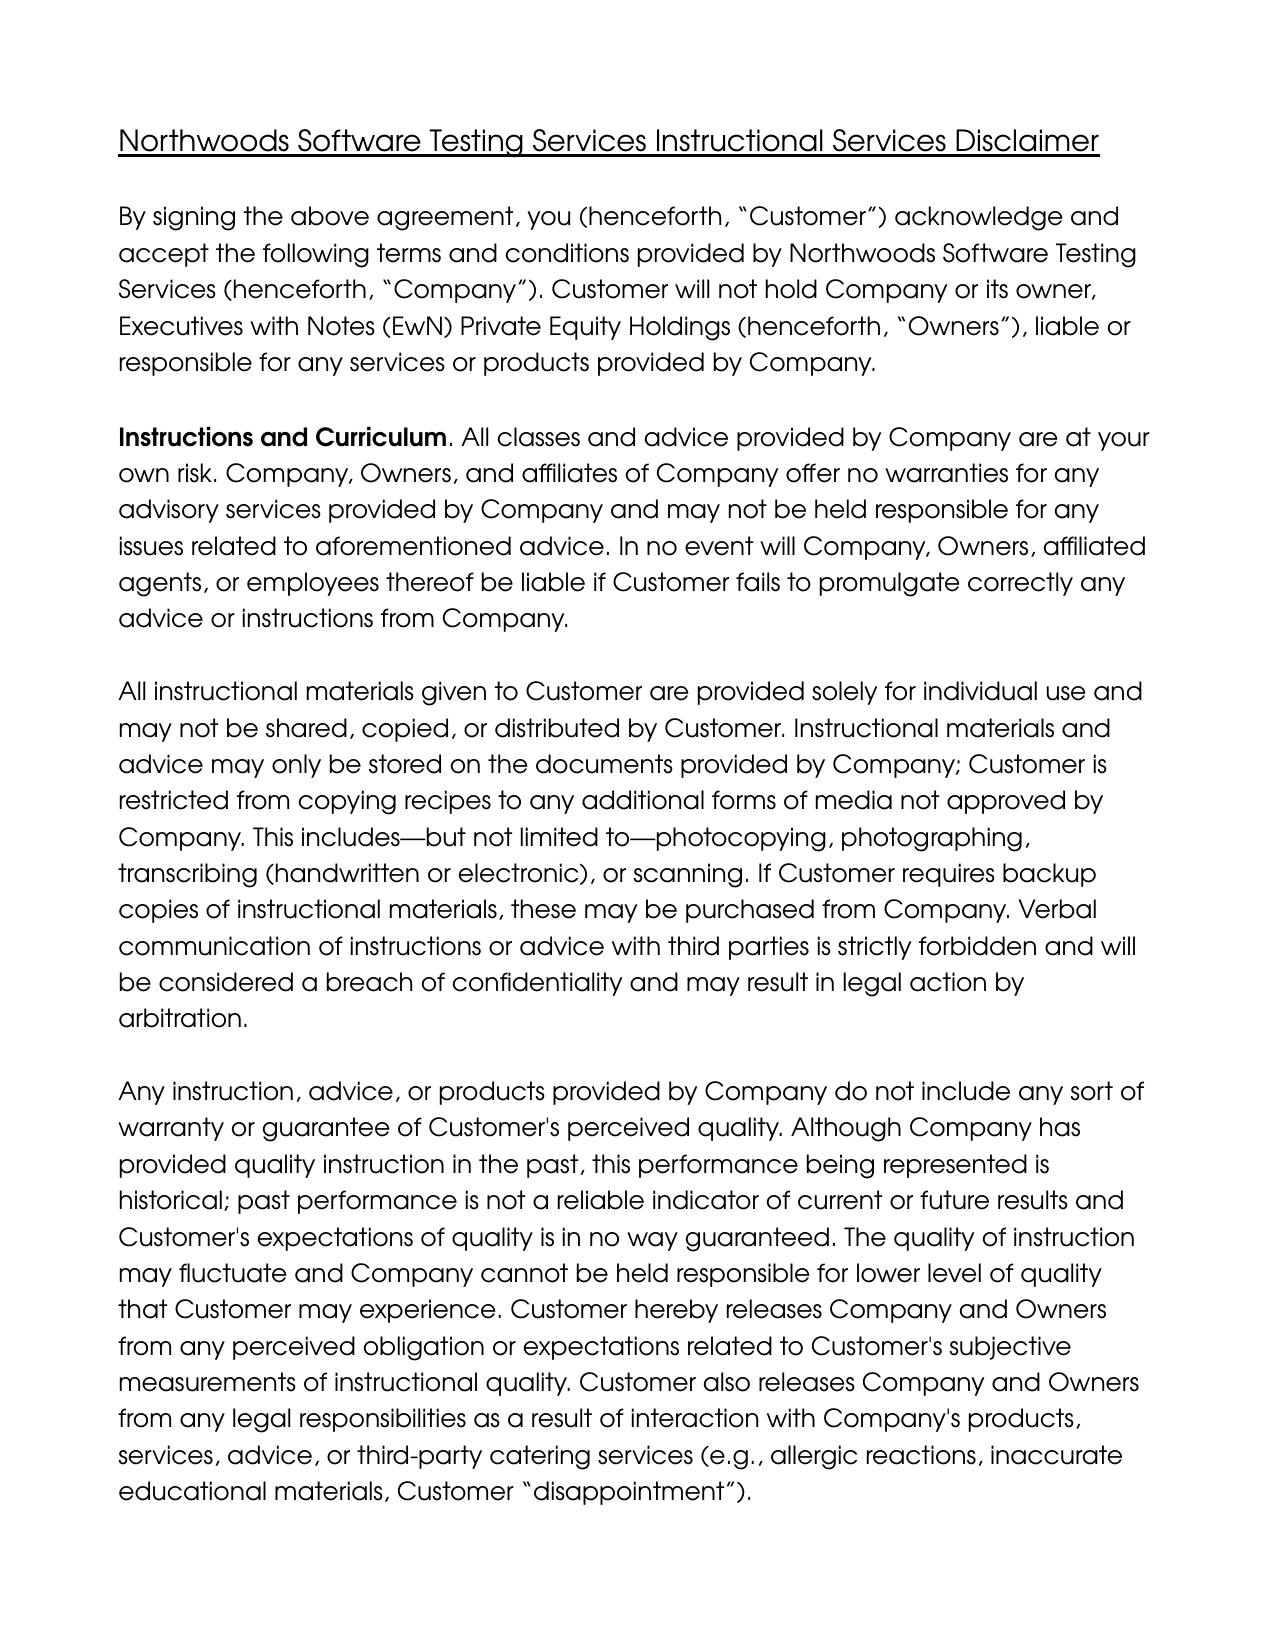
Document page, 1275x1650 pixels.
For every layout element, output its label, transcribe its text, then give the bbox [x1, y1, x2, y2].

text All instructional materials given to Customer are provided solely for individual use and may not be shared, copied, or distributed by Customer. Instructional materials and advice may only be stored on the documents provided by Company; Customer is restricted from copying recipes to any additional forms of media not approved by Company. This includes—but not limited to—photocopying, photographing, transcribing (handwritten or electronic), or scanning. If Customer requires backup copies of instructional materials, these may be purchased from Company. Verbal communication of instructions or advice with third parties is strictly forbidden and will be considered a breach of confidentiality and may result in legal action by arbitration. [118, 672, 1157, 1035]
text By signing the above agreement, you (henceforth, “Customer”) acknowledge and accept the following terms and conditions provided by Northwoods Software Testing Services (henceforth, “Company”). Customer will not hold Company or its owner, Executives with Notes (EwN) Private Equity Holdings (henceforth, “Owners”), liable or responsible for any services or products provided by Company. [118, 197, 1157, 379]
text Any instruction, advice, or products provided by Company do not include any sort of warranty or guarantee of Customer's perceived quality. Although Company has provided quality instruction in the past, this performance being represented is historical; past performance is not a reliable indicator of current or future results and Customer's expectations of quality is in no way guaranteed. The quality of instruction may fluctuate and Company cannot be held responsible for lower level of quality that Customer may experience. Customer hereby releases Company and Owners from any perceived obligation or expectations related to Customer's subjective measurements of instructional quality. Customer also releases Company and Owners from any legal responsibilities as a result of interaction with Company's products, services, advice, or third-party catering services (e.g., allergic reactions, inaccurate educational materials, Customer “disappointment”). [118, 1072, 1157, 1508]
text Northwoods Software Testing Services Instructional Services Disclaimer [118, 118, 1157, 161]
text Instructions and Curriculum. All classes and advice provided by Company are at your own risk. Company, Owners, and affiliates of Company offer no warranties for any advisory services provided by Company and may not be held responsible for any issues related to aforementioned advice. In no event will Company, Owners, affiliated agents, or employees thereof be liable if Customer fails to promulgate correctly any advice or instructions from Company. [118, 415, 1157, 635]
